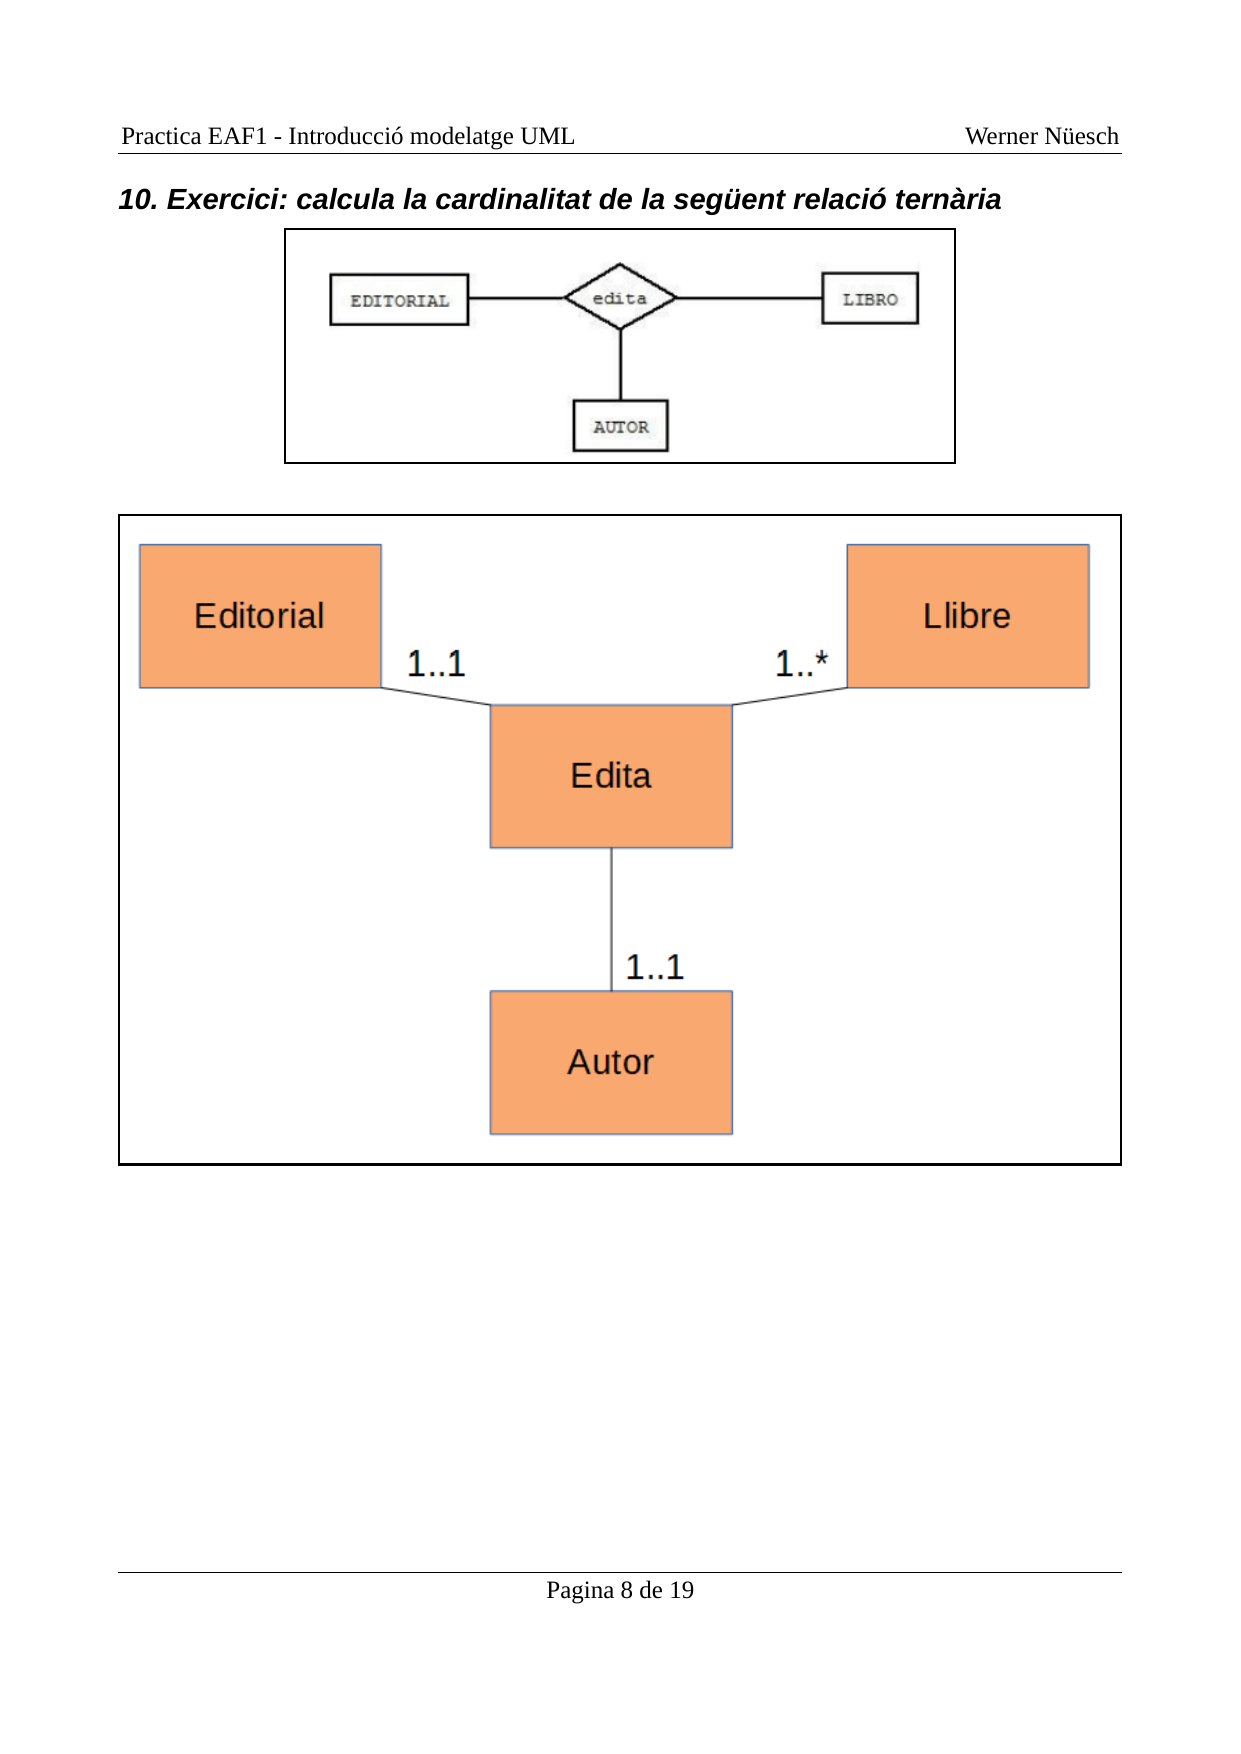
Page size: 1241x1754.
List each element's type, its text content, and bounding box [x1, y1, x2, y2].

picture [289, 233, 952, 460]
picture [123, 518, 1118, 1161]
subtitle 10. Exercici: calcula la cardinalitat de la següent relació ternària [118, 182, 1122, 216]
